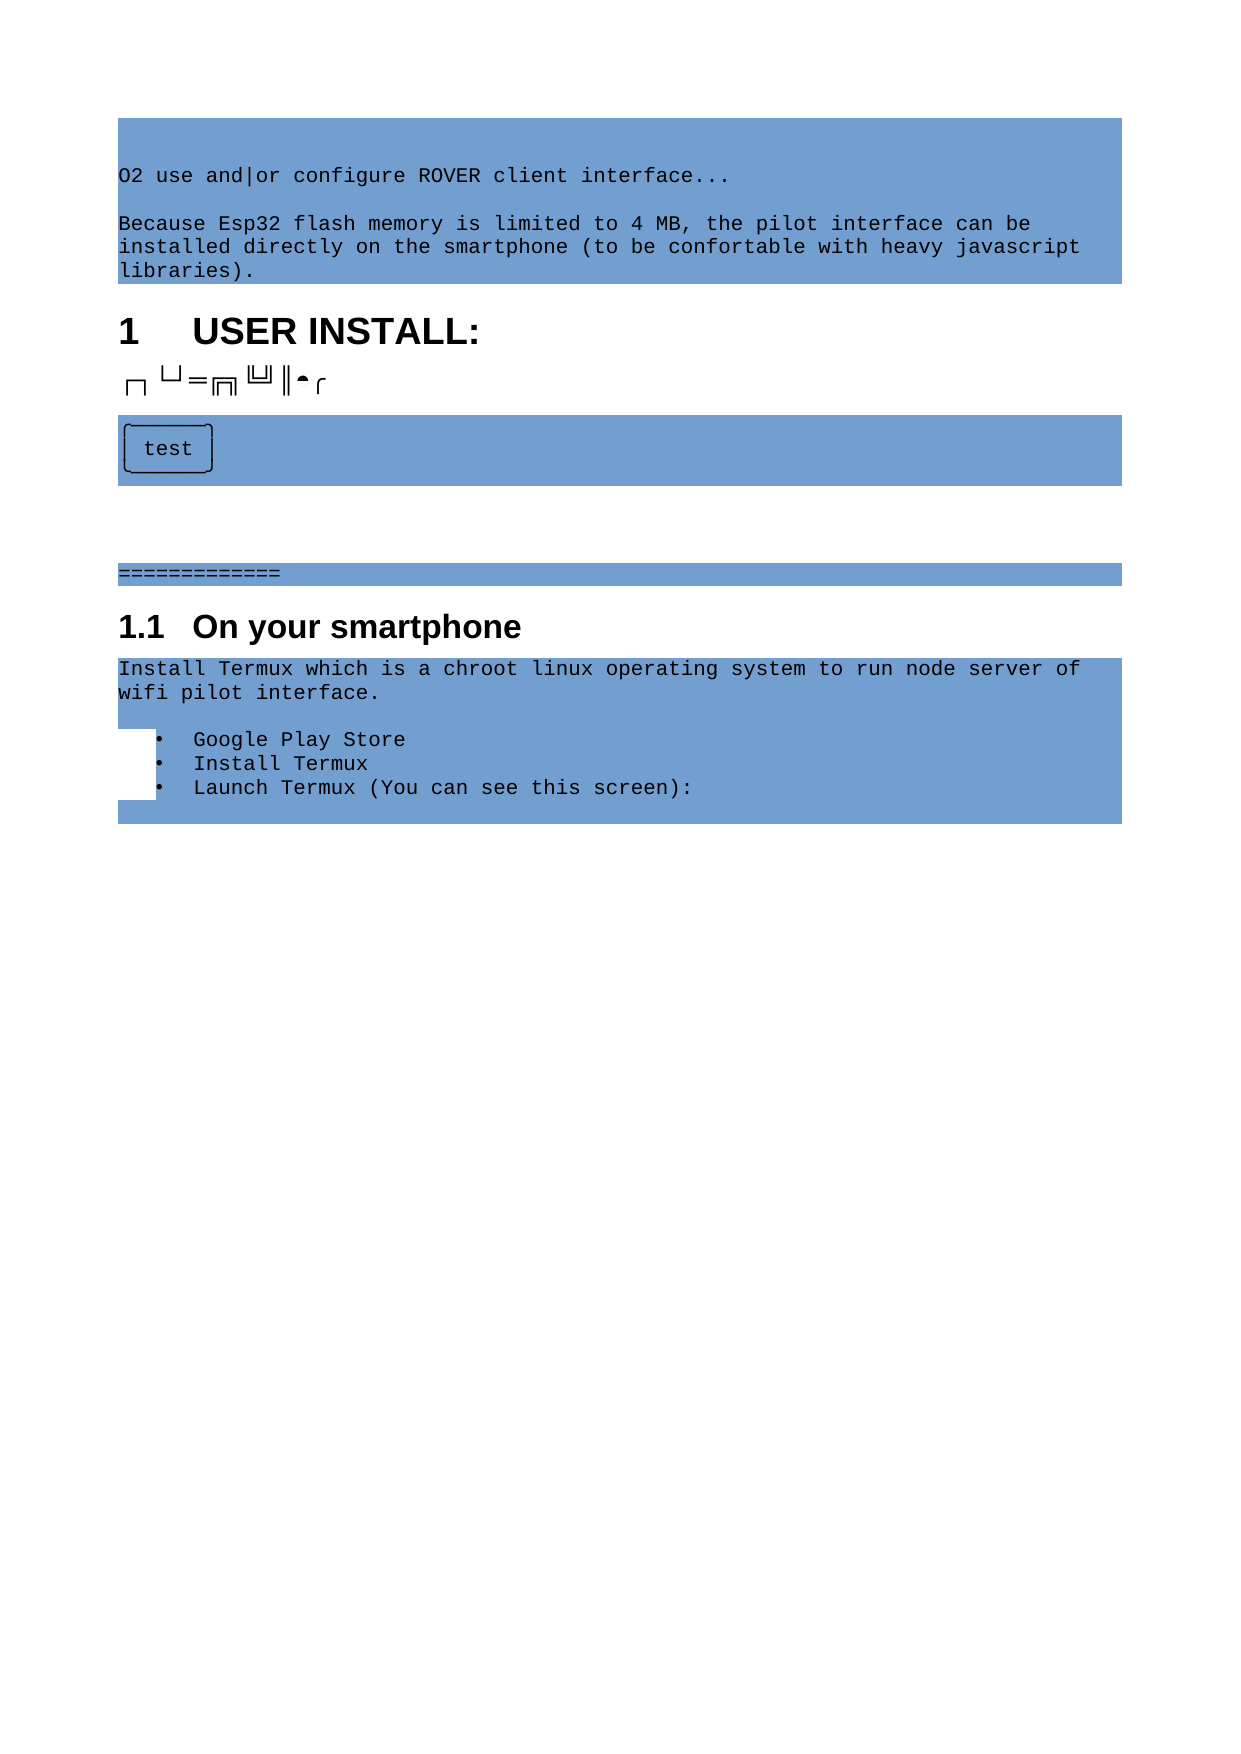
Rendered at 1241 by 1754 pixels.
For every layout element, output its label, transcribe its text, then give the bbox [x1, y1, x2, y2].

text ============= [118, 563, 1122, 586]
subtitle On your smartphone [118, 607, 1122, 646]
text ┌┐└┘═╔╗╚╝║◓╭ [250, 365, 269, 382]
list Google Play Store [156, 729, 1122, 753]
text ╰──────╯ [118, 462, 1122, 486]
text O2 use and|or configure ROVER client interface... [118, 165, 1122, 189]
text │ test │ [212, 438, 1122, 462]
text Install Termux which is a chroot linux operating system to run node server of wifi pilot interface. [118, 658, 1122, 706]
text ╭──────╮ [118, 415, 1122, 438]
text │ test │ [125, 438, 211, 462]
text ┌┐└┘═╔╗╚╝║◓╭ [289, 365, 1122, 396]
subtitle USER INSTALL: [118, 309, 1122, 352]
text ┌┐└┘═╔╗╚╝║◓╭ [163, 365, 179, 380]
list Launch Termux (You can see this screen): [156, 777, 1122, 800]
text ┌┐└┘═╔╗╚╝║◓╭ [118, 365, 283, 396]
text ┌┐└┘═╔╗╚╝║◓╭ [128, 381, 144, 396]
text ┌┐└┘═╔╗╚╝║◓╭ [214, 379, 234, 396]
text Because Esp32 flash memory is limited to 4 MB, the pilot interface can be installed directly on the smartphone (to be confortable with heavy javascript libraries). [118, 213, 1122, 284]
list Install Termux [156, 753, 1122, 777]
